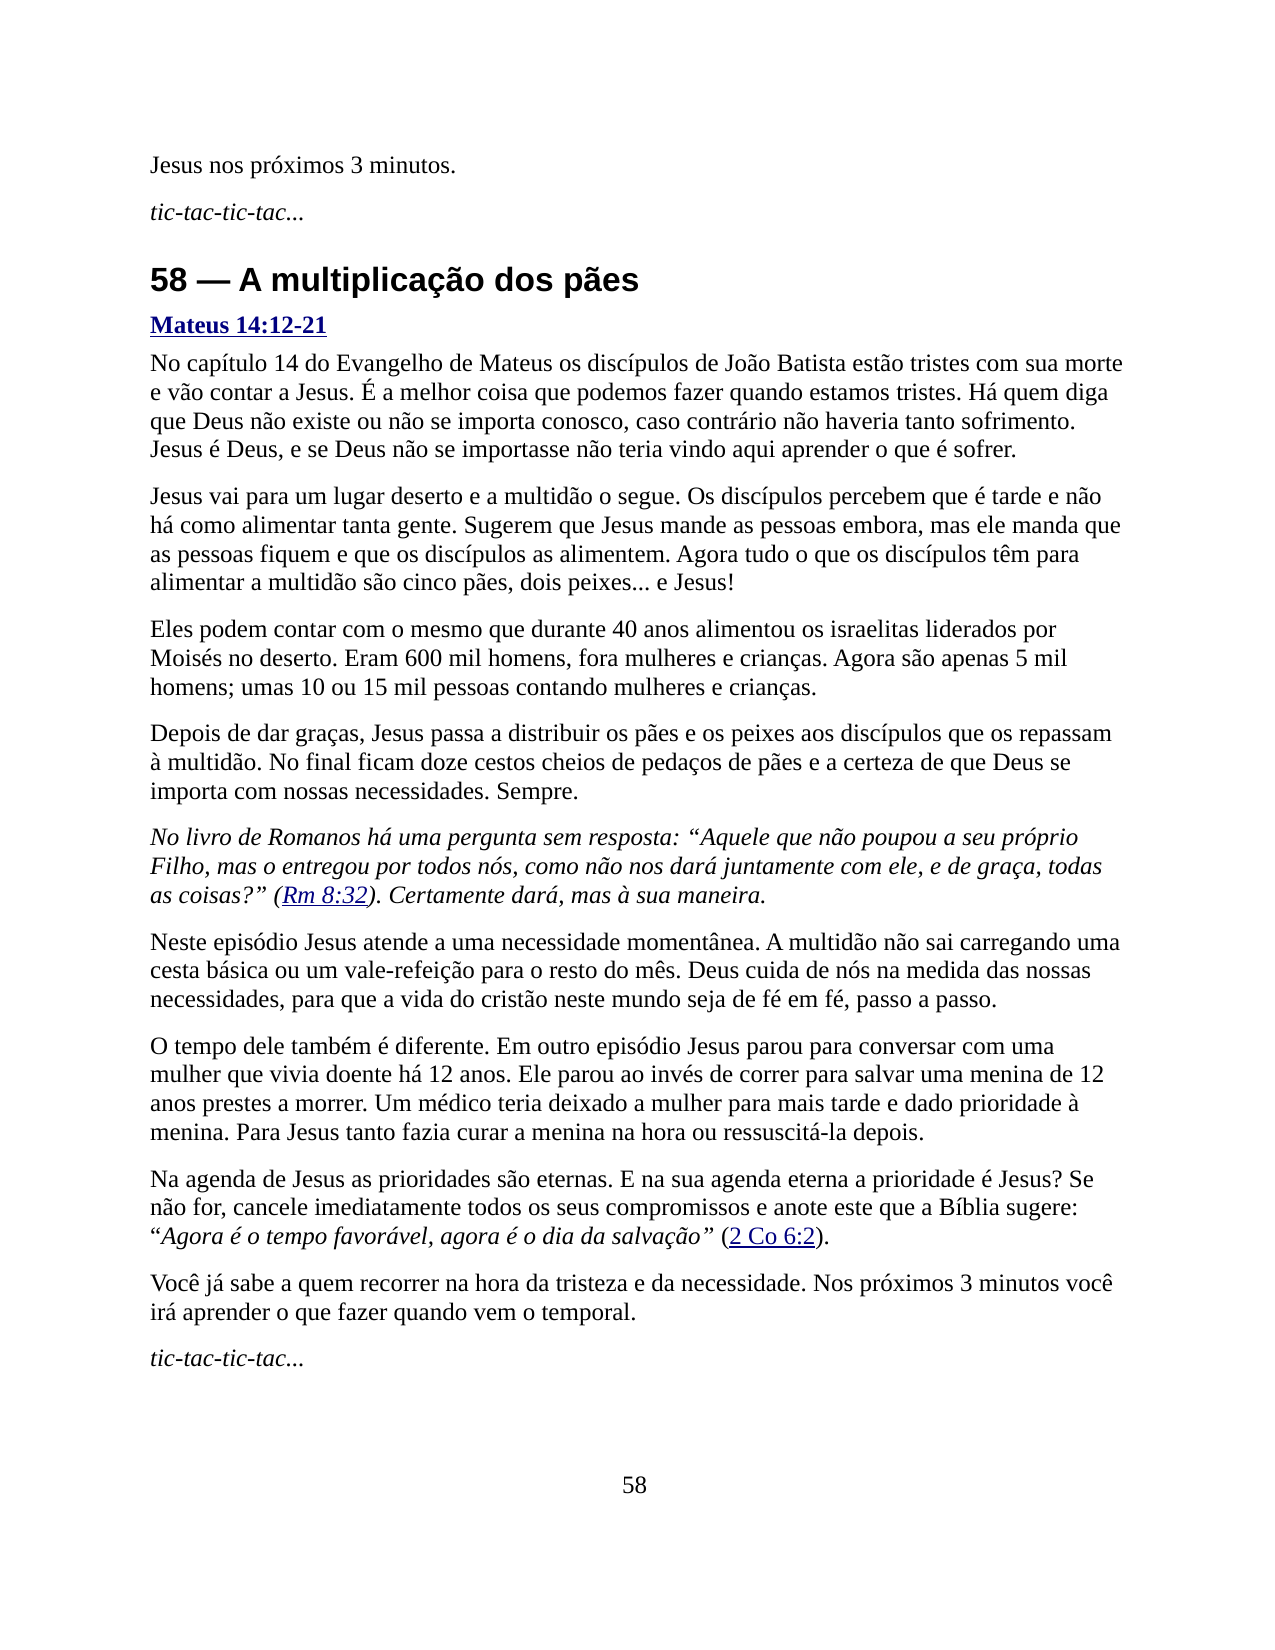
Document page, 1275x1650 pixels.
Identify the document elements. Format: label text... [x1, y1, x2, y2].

text tic-tac-tic-tac... [150, 1343, 1125, 1372]
text Depois de dar graças, Jesus passa a distribuir os pães e os peixes aos discípulos que os repassam à multidão. No final ficam doze cestos cheios de pedaços de pães e a certeza de que Deus se importa com nossas necessidades. Sempre. [150, 718, 1125, 804]
text Neste episódio Jesus atende a uma necessidade momentânea. A multidão não sai carregando uma cesta básica ou um vale-refeição para o resto do mês. Deus cuida de nós na medida das nossas necessidades, para que a vida do cristão neste mundo seja de fé em fé, passo a passo. [150, 927, 1125, 1013]
text Na agenda de Jesus as prioridades são eternas. E na sua agenda eterna a prioridade é Jesus? Se não for, cancele imediatamente todos os seus compromissos e anote este que a Bíblia sugere: “Agora é o tempo favorável, agora é o dia da salvação” (2 Co 6:2). [150, 1164, 1125, 1250]
text tic-tac-tic-tac... [150, 197, 1125, 225]
text Jesus nos próximos 3 minutos. [150, 150, 1125, 179]
text No capítulo 14 do Evangelho de Mateus os discípulos de João Batista estão tristes com sua morte e vão contar a Jesus. É a melhor coisa que podemos fazer quando estamos tristes. Há quem diga que Deus não existe ou não se importa conosco, caso contrário não haveria tanto sofrimento. Jesus é Deus, e se Deus não se importasse não teria vindo aqui aprender o que é sofrer. [150, 348, 1125, 463]
text Jesus vai para um lugar deserto e a multidão o segue. Os discípulos percebem que é tarde e não há como alimentar tanta gente. Sugerem que Jesus mande as pessoas embora, mas ele manda que as pessoas fiquem e que os discípulos as alimentem. Agora tudo o que os discípulos têm para alimentar a multidão são cinco pães, dois peixes... e Jesus! [150, 481, 1125, 596]
text Mateus 14:12-21 [150, 311, 1125, 339]
text Eles podem contar com o mesmo que durante 40 anos alimentou os israelitas liderados por Moisés no deserto. Eram 600 mil homens, fora mulheres e crianças. Agora são apenas 5 mil homens; umas 10 ou 15 mil pessoas contando mulheres e crianças. [150, 614, 1125, 700]
text O tempo dele também é diferente. Em outro episódio Jesus parou para conversar com uma mulher que vivia doente há 12 anos. Ele parou ao invés de correr para salvar uma menina de 12 anos prestes a morrer. Um médico teria deixado a mulher para mais tarde e dado prioridade à menina. Para Jesus tanto fazia curar a menina na hora ou ressuscitá-la depois. [150, 1031, 1125, 1146]
text No livro de Romanos há uma pergunta sem resposta: “Aquele que não poupou a seu próprio Filho, mas o entregou por todos nós, como não nos dará juntamente com ele, e de graça, todas as coisas?” (Rm 8:32). Certamente dará, mas à sua maneira. [150, 822, 1125, 909]
subtitle 58 — A multiplicação dos pães [150, 259, 1125, 298]
text Você já sabe a quem recorrer na hora da tristeza e da necessidade. Nos próximos 3 minutos você irá aprender o que fazer quando vem o temporal. [150, 1268, 1125, 1325]
